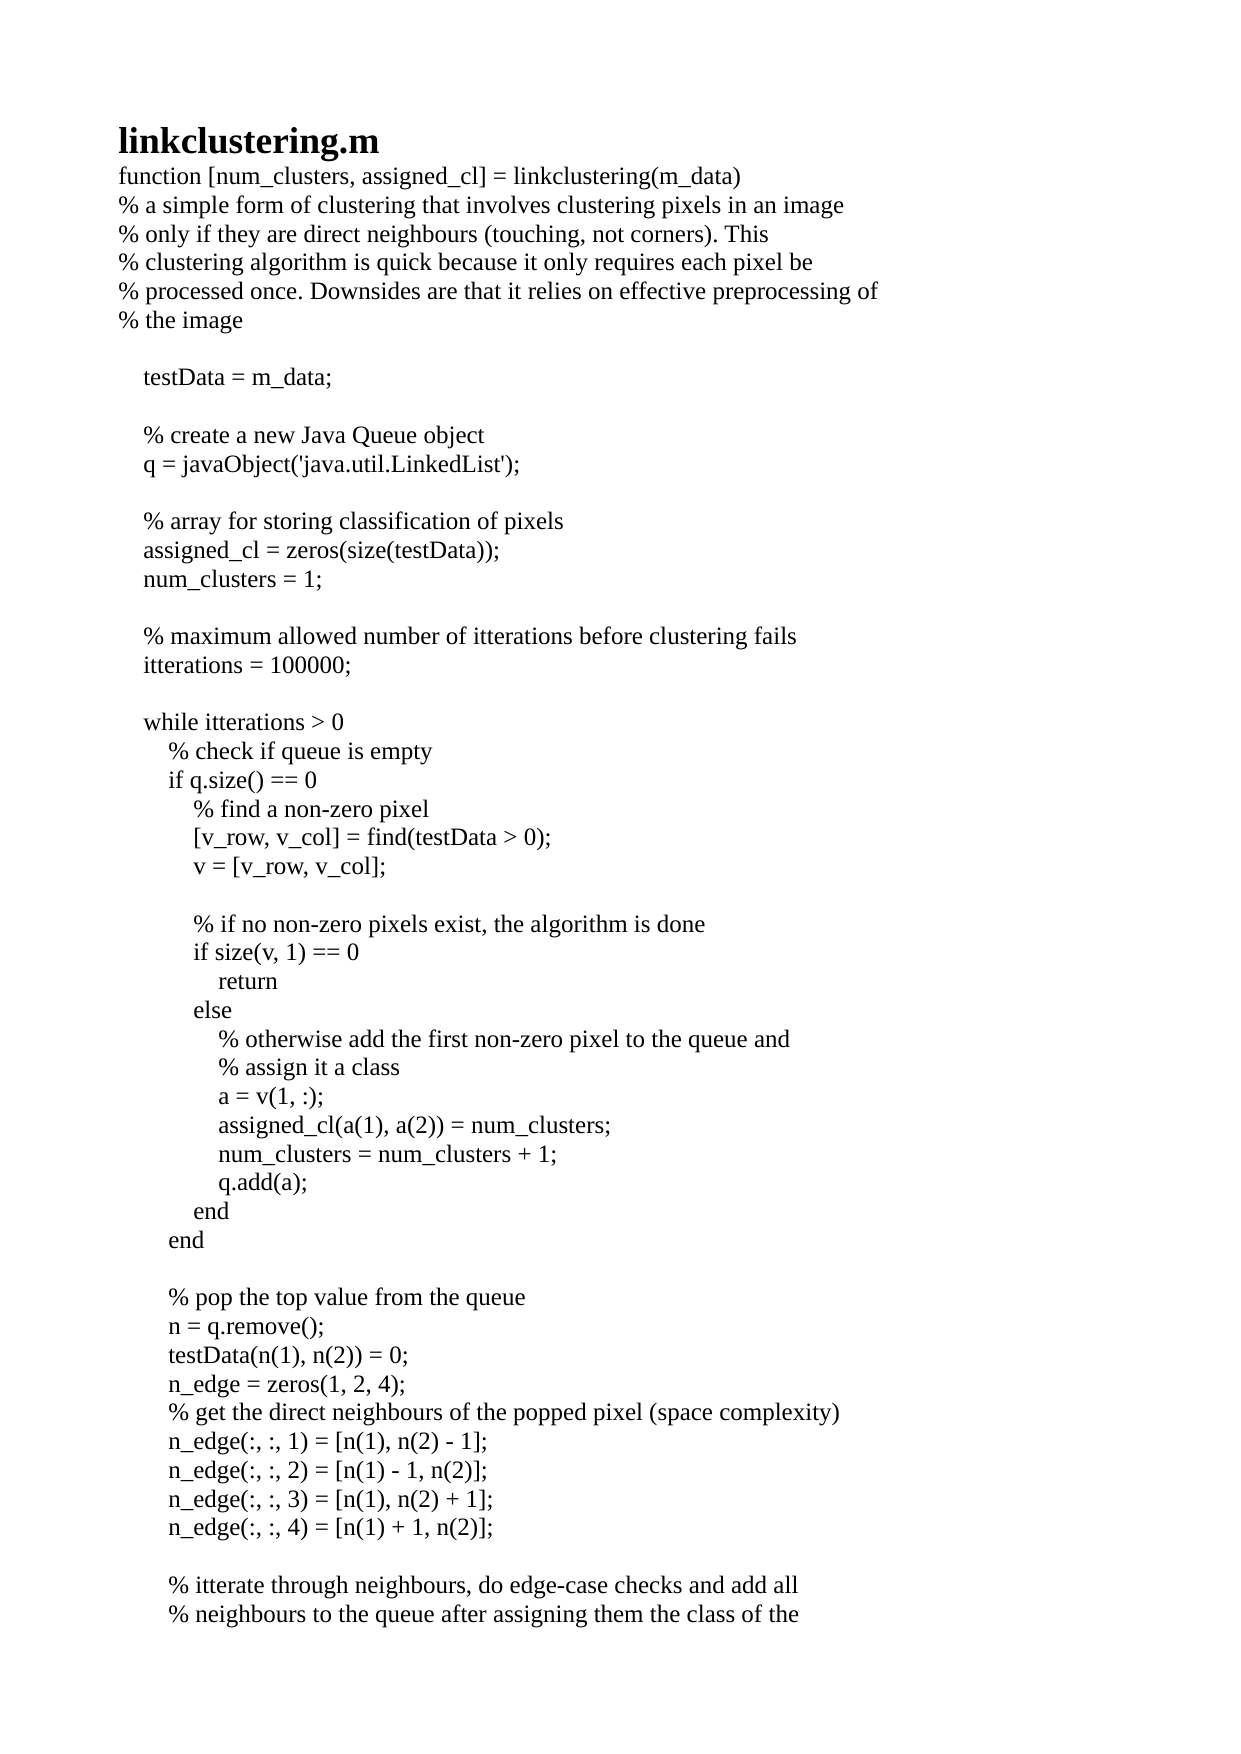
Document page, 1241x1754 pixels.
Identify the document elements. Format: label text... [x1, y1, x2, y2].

text % pop the top value from the queue [118, 1282, 1122, 1311]
text % check if queue is empty [118, 736, 1122, 765]
text % neighbours to the queue after assigning them the class of the [118, 1599, 1122, 1627]
text end [118, 1225, 1122, 1254]
text % find a non-zero pixel [118, 794, 1122, 822]
text [v_row, v_col] = find(testData > 0); [118, 822, 1122, 851]
text % assign it a class [118, 1052, 1122, 1081]
text % processed once. Downsides are that it relies on effective preprocessing of [118, 276, 1122, 305]
text if q.size() == 0 [118, 765, 1122, 794]
text testData(n(1), n(2)) = 0; [118, 1340, 1122, 1369]
text else [118, 995, 1122, 1024]
text % create a new Java Queue object [118, 420, 1122, 449]
text q.add(a); [118, 1167, 1122, 1196]
text % itterate through neighbours, do edge-case checks and add all [118, 1570, 1122, 1599]
text testData = m_data; [118, 362, 1122, 391]
text % get the direct neighbours of the popped pixel (space complexity) [118, 1397, 1122, 1426]
text % clustering algorithm is quick because it only requires each pixel be [118, 247, 1122, 276]
text if size(v, 1) == 0 [118, 937, 1122, 966]
text n_edge(:, :, 1) = [n(1), n(2) - 1]; [118, 1426, 1122, 1455]
text return [118, 966, 1122, 995]
text % the image [118, 305, 1122, 334]
text n_edge(:, :, 2) = [n(1) - 1, n(2)]; [118, 1455, 1122, 1484]
text n = q.remove(); [118, 1311, 1122, 1340]
text assigned_cl = zeros(size(testData)); [118, 535, 1122, 564]
text v = [v_row, v_col]; [118, 851, 1122, 880]
text % array for storing classification of pixels [118, 506, 1122, 535]
text q = javaObject('java.util.LinkedList'); [118, 449, 1122, 477]
text num_clusters = 1; [118, 564, 1122, 592]
text n_edge = zeros(1, 2, 4); [118, 1369, 1122, 1397]
text % only if they are direct neighbours (touching, not corners). This [118, 219, 1122, 247]
text % otherwise add the first non-zero pixel to the queue and [118, 1024, 1122, 1052]
text % maximum allowed number of itterations before clustering fails [118, 621, 1122, 650]
text % if no non-zero pixels exist, the algorithm is done [118, 909, 1122, 937]
text num_clusters = num_clusters + 1; [118, 1139, 1122, 1167]
text itterations = 100000; [118, 650, 1122, 679]
text a = v(1, :); [118, 1081, 1122, 1110]
text while itterations > 0 [118, 707, 1122, 736]
text linkclustering.m [118, 118, 1122, 161]
text n_edge(:, :, 3) = [n(1), n(2) + 1]; [118, 1484, 1122, 1512]
text % a simple form of clustering that involves clustering pixels in an image [118, 190, 1122, 219]
text n_edge(:, :, 4) = [n(1) + 1, n(2)]; [118, 1512, 1122, 1541]
text function [num_clusters, assigned_cl] = linkclustering(m_data) [118, 161, 1122, 190]
text end [118, 1196, 1122, 1225]
text assigned_cl(a(1), a(2)) = num_clusters; [118, 1110, 1122, 1139]
